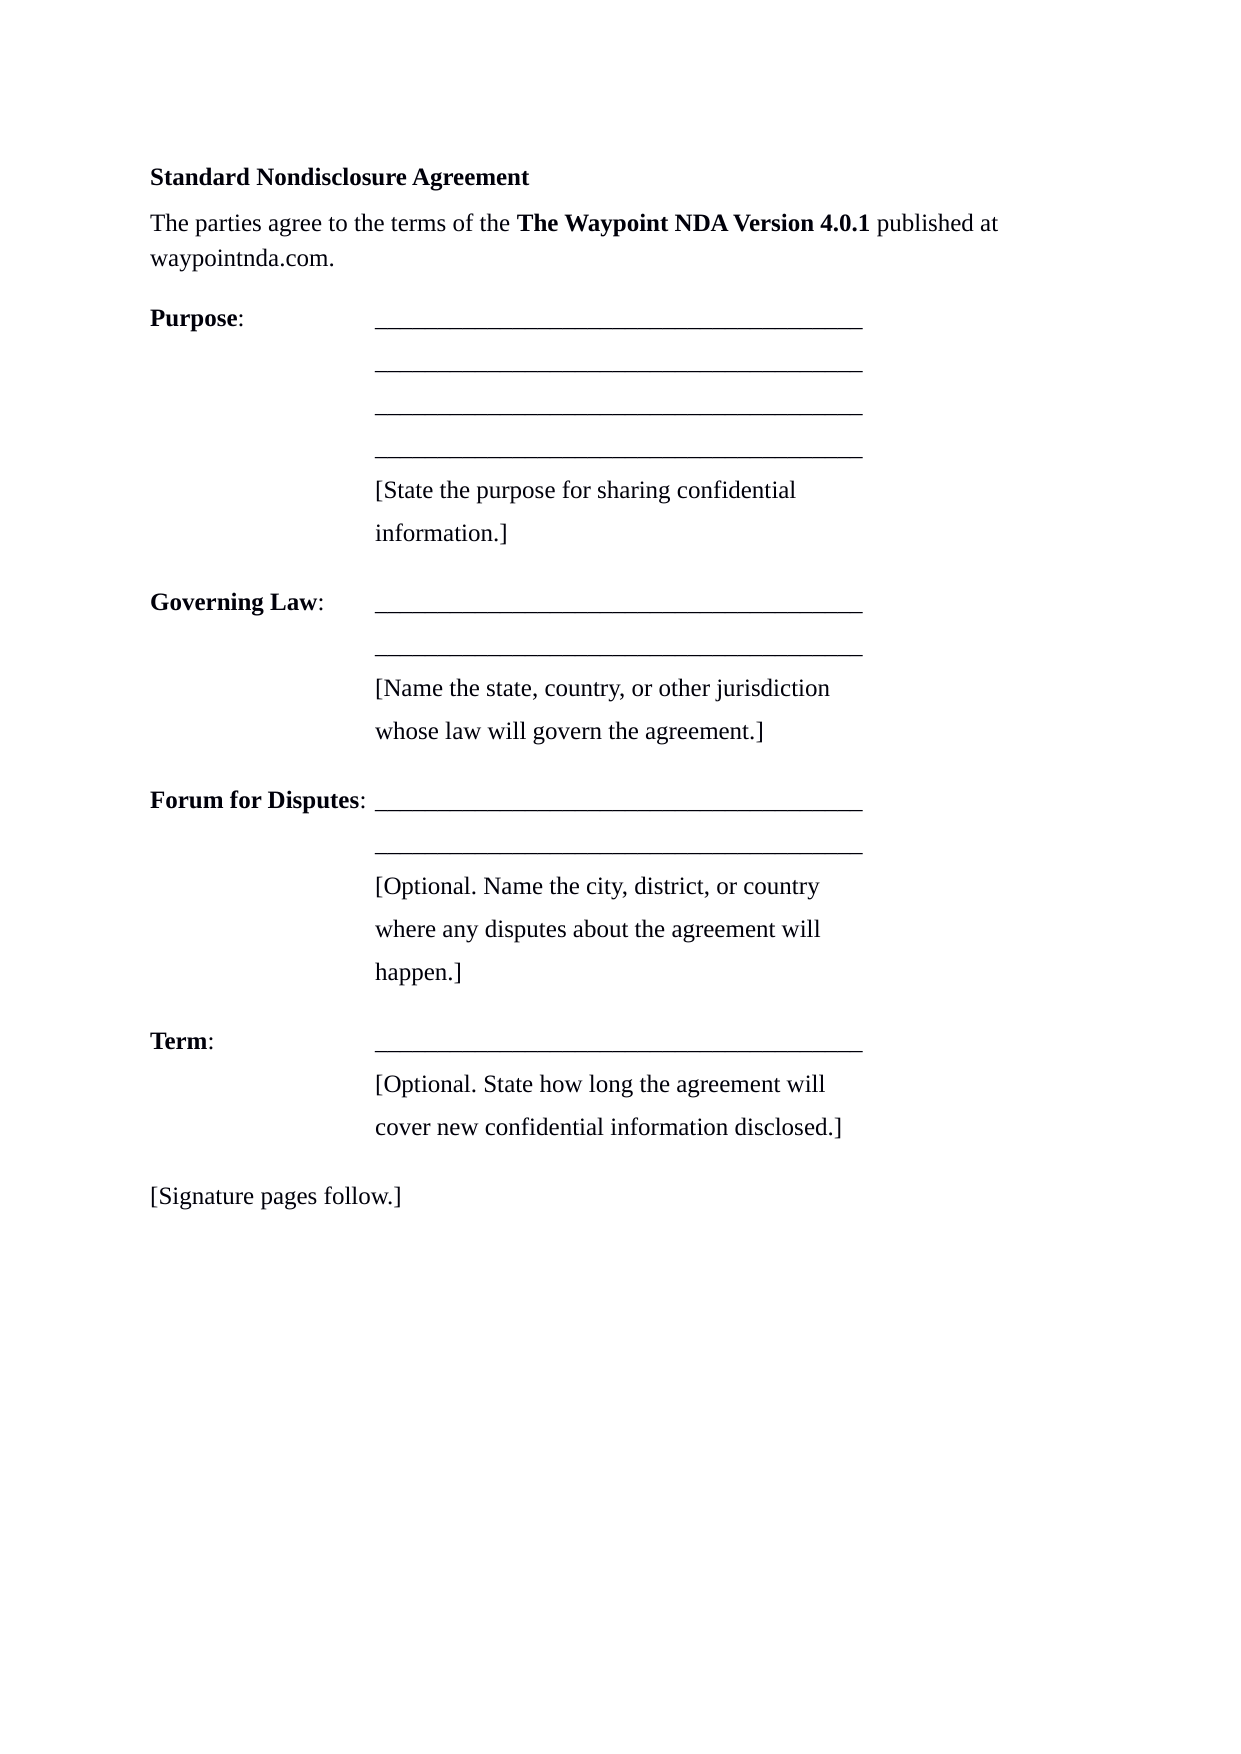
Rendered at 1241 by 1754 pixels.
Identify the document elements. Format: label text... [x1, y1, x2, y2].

text Governing Law: _______________________________________ _______________________________________ [Name the state, country, or other jurisdiction whose law will govern the agreement.] [150, 587, 865, 745]
text Standard Nondisclosure Agreement [150, 162, 1090, 191]
text Term: _______________________________________ [Optional. State how long the agreement will cover new confidential information disclosed.] [150, 1026, 865, 1141]
text Purpose: _______________________________________ _______________________________________ _______________________________________ _______________________________________ [State the purpose for sharing confidential information.] [150, 303, 865, 547]
text Forum for Disputes: _______________________________________ _______________________________________ [Optional. Name the city, district, or country where any disputes about the agreement will happen.] [150, 785, 865, 986]
text The parties agree to the terms of the The Waypoint NDA Version 4.0.1 published at waypointnda.com. [150, 208, 1090, 272]
text [Signature pages follow.] [150, 1181, 1090, 1209]
